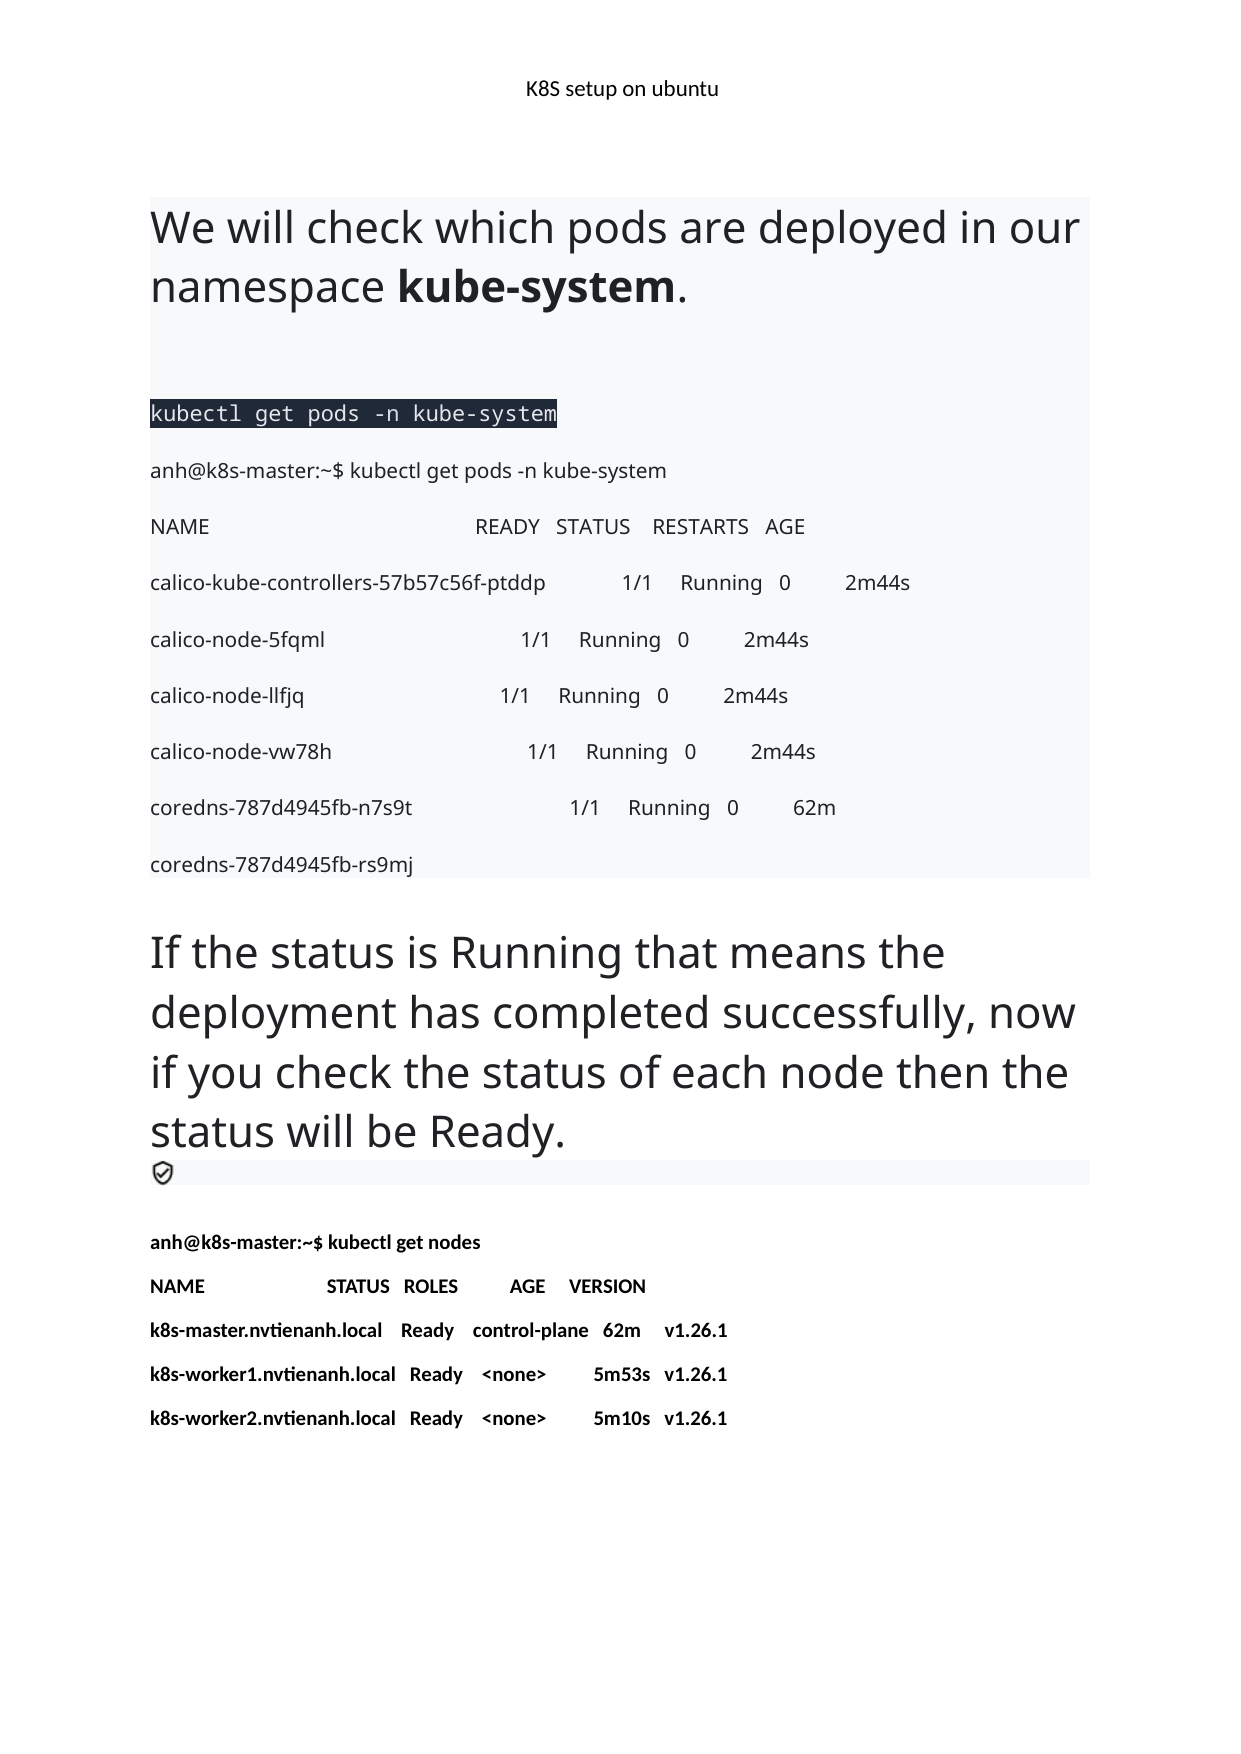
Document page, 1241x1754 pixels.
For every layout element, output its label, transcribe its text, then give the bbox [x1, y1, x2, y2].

text coredns-787d4945fb-rs9mj [150, 822, 1090, 878]
text If the status is Running that means the deployment has completed successfully, now if you check the status of each node then the status will be Ready. [150, 922, 1090, 1160]
text anh@k8s-master:~$ kubectl get nodes [150, 1229, 1090, 1255]
text calico-node-llfjq 1/1 Running 0 2m44s [150, 653, 1090, 709]
text NAME READY STATUS RESTARTS AGE [150, 484, 1090, 541]
text calico-node-5fqml 1/1 Running 0 2m44s [150, 597, 1090, 653]
text k8s-worker1.nvtienanh.local Ready <none> 5m53s v1.26.1 [150, 1361, 1090, 1386]
text calico-kube-controllers-57b57c56f-ptddp 1/1 Running 0 2m44s [150, 541, 1090, 597]
text kubectl get pods -n kube-system [150, 372, 1090, 428]
text We will check which pods are deployed in our namespace kube-system. [150, 197, 1090, 316]
text calico-node-vw78h 1/1 Running 0 2m44s [150, 709, 1090, 766]
text k8s-master.nvtienanh.local Ready control-plane 62m v1.26.1 [150, 1317, 1090, 1342]
text anh@k8s-master:~$ kubectl get pods -n kube-system [150, 428, 1090, 484]
text k8s-worker2.nvtienanh.local Ready <none> 5m10s v1.26.1 [150, 1405, 1090, 1430]
text coredns-787d4945fb-n7s9t 1/1 Running 0 62m [150, 766, 1090, 822]
text NAME STATUS ROLES AGE VERSION [150, 1273, 1090, 1298]
